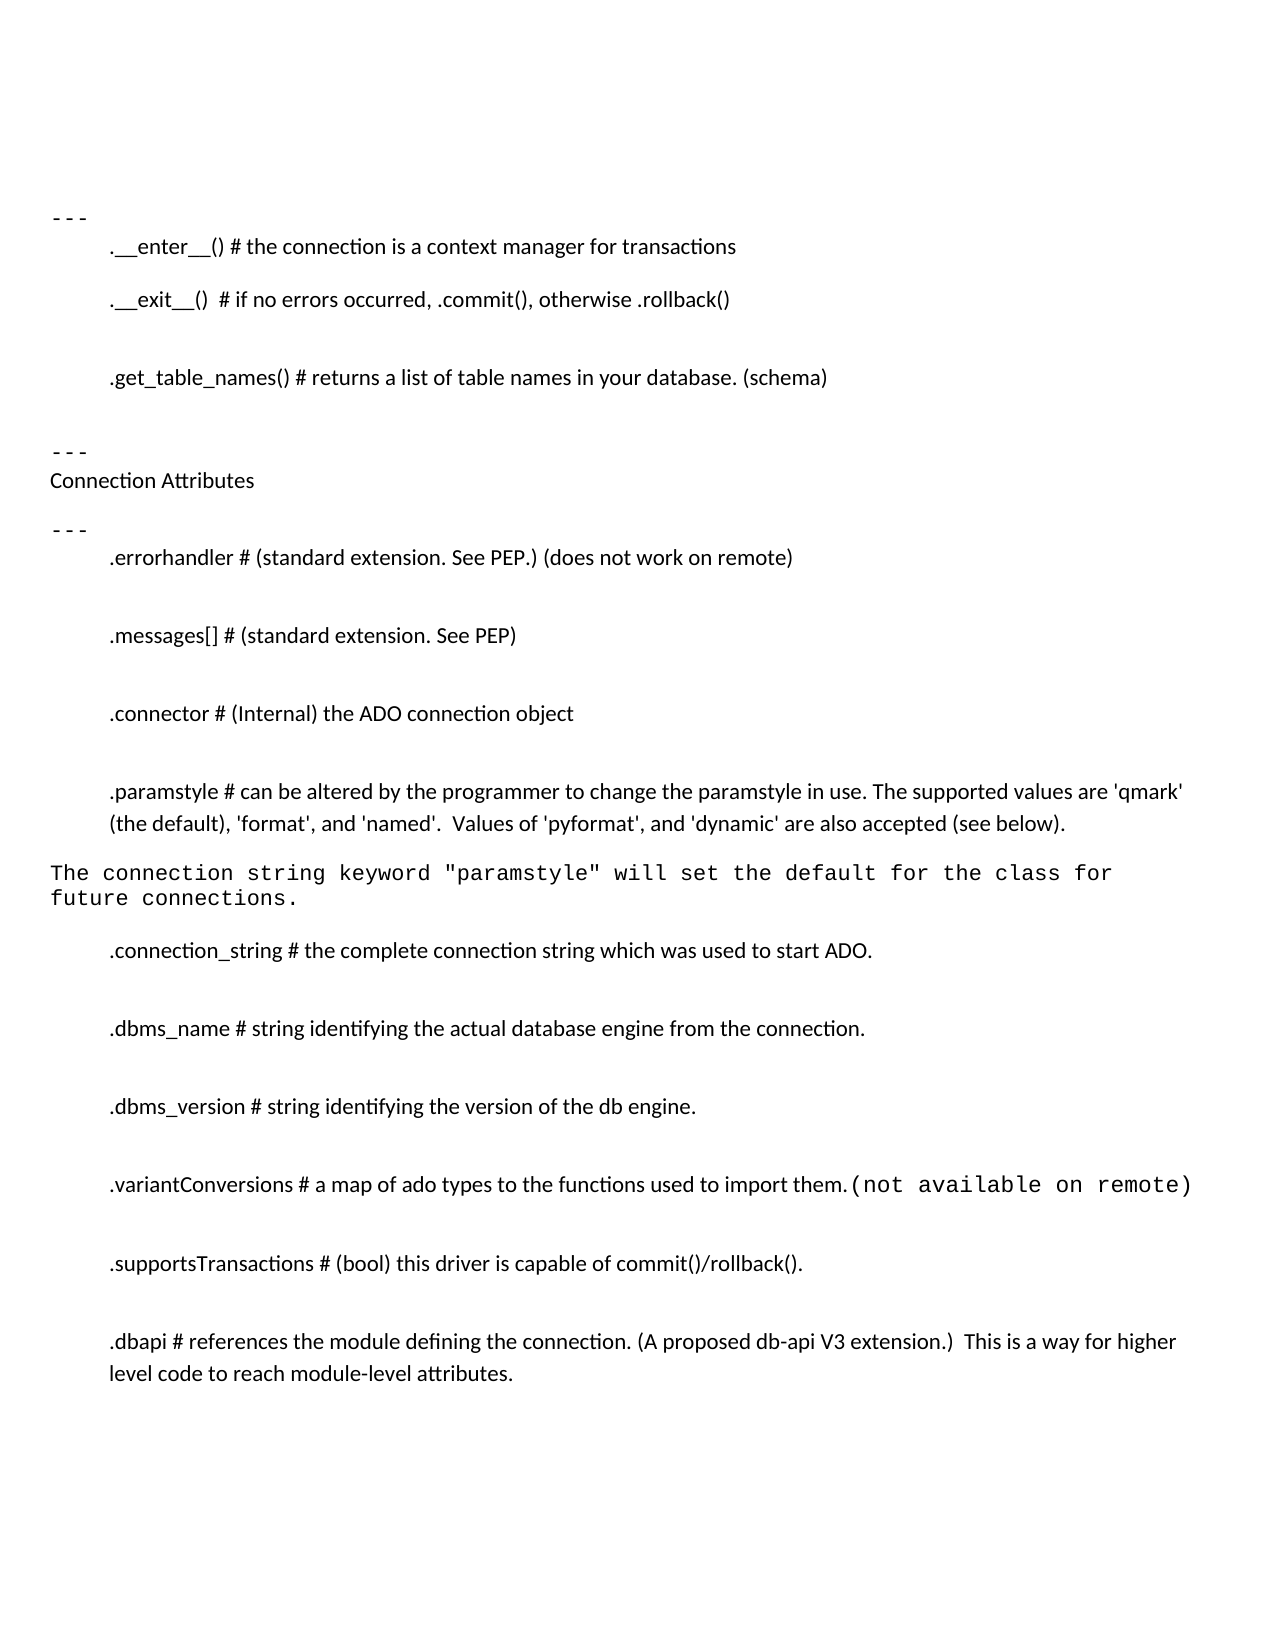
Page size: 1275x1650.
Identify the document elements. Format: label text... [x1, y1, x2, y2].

text --- [50, 519, 1201, 543]
text The connection string keyword "paramstyle" will set the default for the class for future connections. [50, 862, 1201, 912]
list .messages[] # (standard extension. See PEP) [109, 621, 1201, 649]
list .variantConversions # a map of ado types to the functions used to import them.(not available on remote) [109, 1170, 1201, 1199]
list .dbapi # references the module defining the connection. (A proposed db-api V3 extension.) This is a way for higher level code to reach module-level attributes. [109, 1327, 1201, 1387]
list .__exit__() # if no errors occurred, .commit(), otherwise .rollback() [109, 285, 1201, 313]
list .dbms_version # string identifying the version of the db engine. [109, 1092, 1201, 1120]
list .connector # (Internal) the ADO connection object [109, 699, 1201, 727]
text --- [50, 441, 1201, 466]
list .dbms_name # string identifying the actual database engine from the connection. [109, 1014, 1201, 1042]
list .connection_string # the complete connection string which was used to start ADO. [109, 937, 1201, 964]
text --- [50, 207, 1201, 232]
list .__enter__() # the connection is a context manager for transactions [109, 232, 1201, 260]
list .get_table_names() # returns a list of table names in your database. (schema) [109, 363, 1201, 391]
list .paramstyle # can be altered by the programmer to change the paramstyle in use. The supported values are 'qmark' (the default), 'format', and 'named'. Values of 'pyformat', and 'dynamic' are also accepted (see below). [109, 777, 1201, 837]
subtitle Connection Attributes [50, 466, 1201, 494]
list .supportsTransactions # (bool) this driver is capable of commit()/rollback(). [109, 1249, 1201, 1277]
list .errorhandler # (standard extension. See PEP.) (does not work on remote) [109, 543, 1201, 572]
